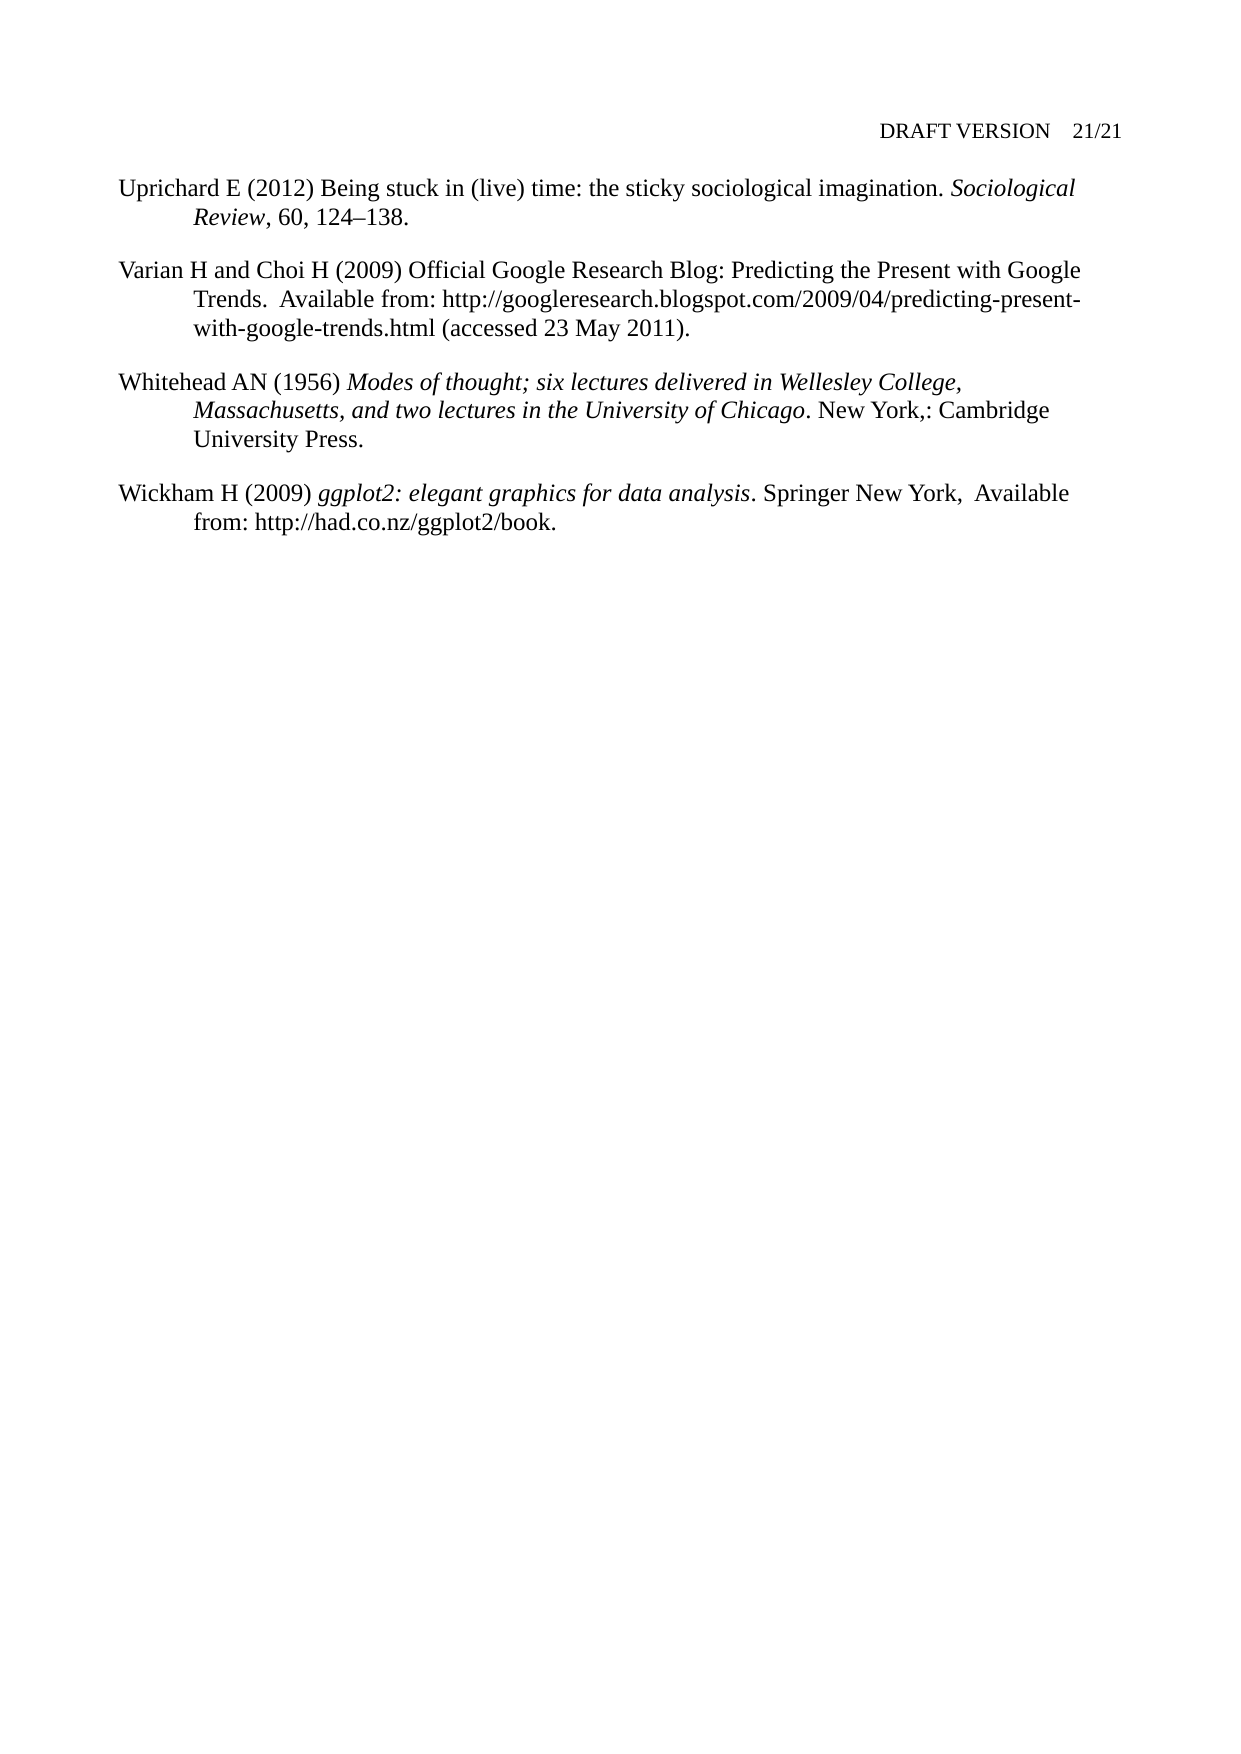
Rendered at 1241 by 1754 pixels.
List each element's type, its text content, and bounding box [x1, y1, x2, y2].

text Wickham H (2009) ggplot2: elegant graphics for data analysis. Springer New York, Available from: http://had.co.nz/ggplot2/book. [118, 478, 1122, 535]
text Uprichard E (2012) Being stuck in (live) time: the sticky sociological imagination. Sociological Review, 60, 124–138. [118, 173, 1122, 230]
text Varian H and Choi H (2009) Official Google Research Blog: Predicting the Present with Google Trends. Available from: http://googleresearch.blogspot.com/2009/04/predicting-present-with-google-trends.html (accessed 23 May 2011). [118, 255, 1122, 342]
text Whitehead AN (1956) Modes of thought; six lectures delivered in Wellesley College, Massachusetts, and two lectures in the University of Chicago. New York,: Cambridge University Press. [118, 367, 1122, 453]
